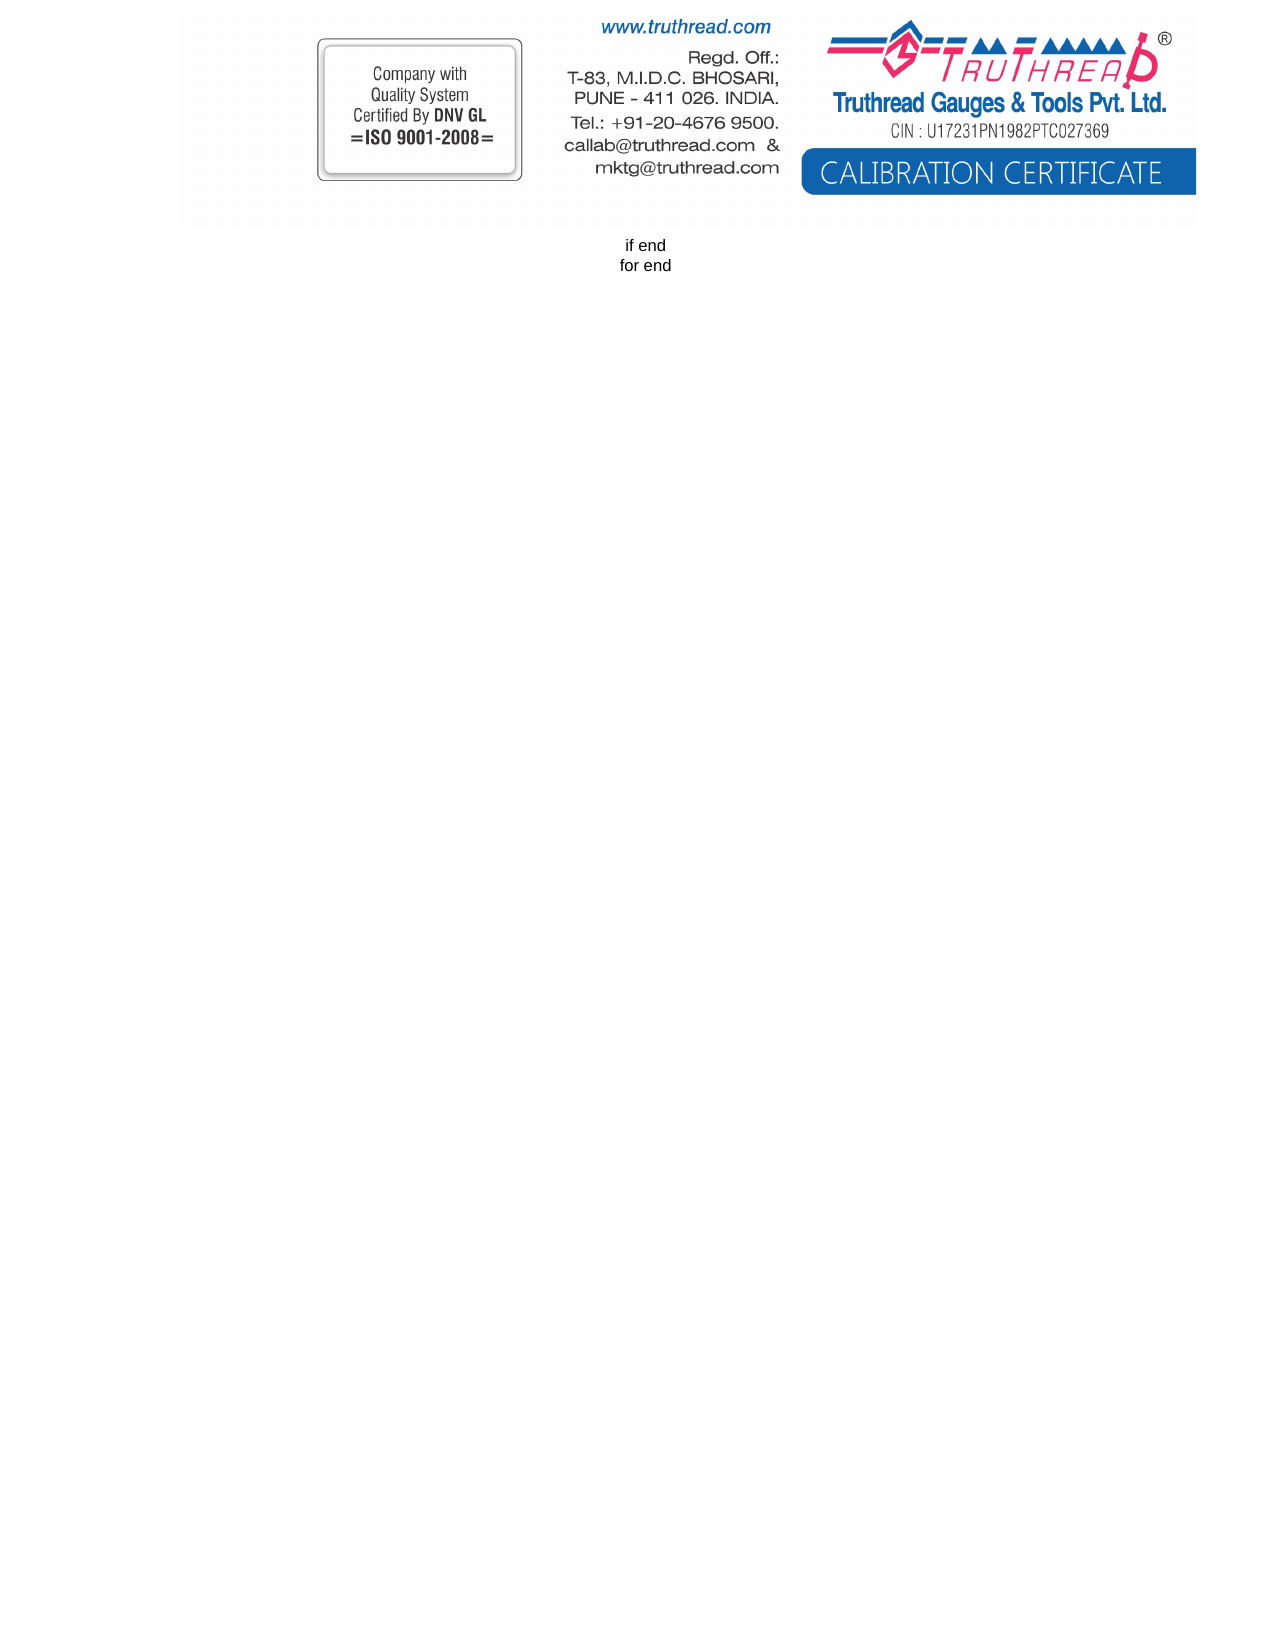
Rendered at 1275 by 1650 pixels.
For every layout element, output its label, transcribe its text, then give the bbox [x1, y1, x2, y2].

picture [177, 13, 1197, 228]
text if end [136, 236, 1155, 255]
text for end [136, 255, 1155, 274]
